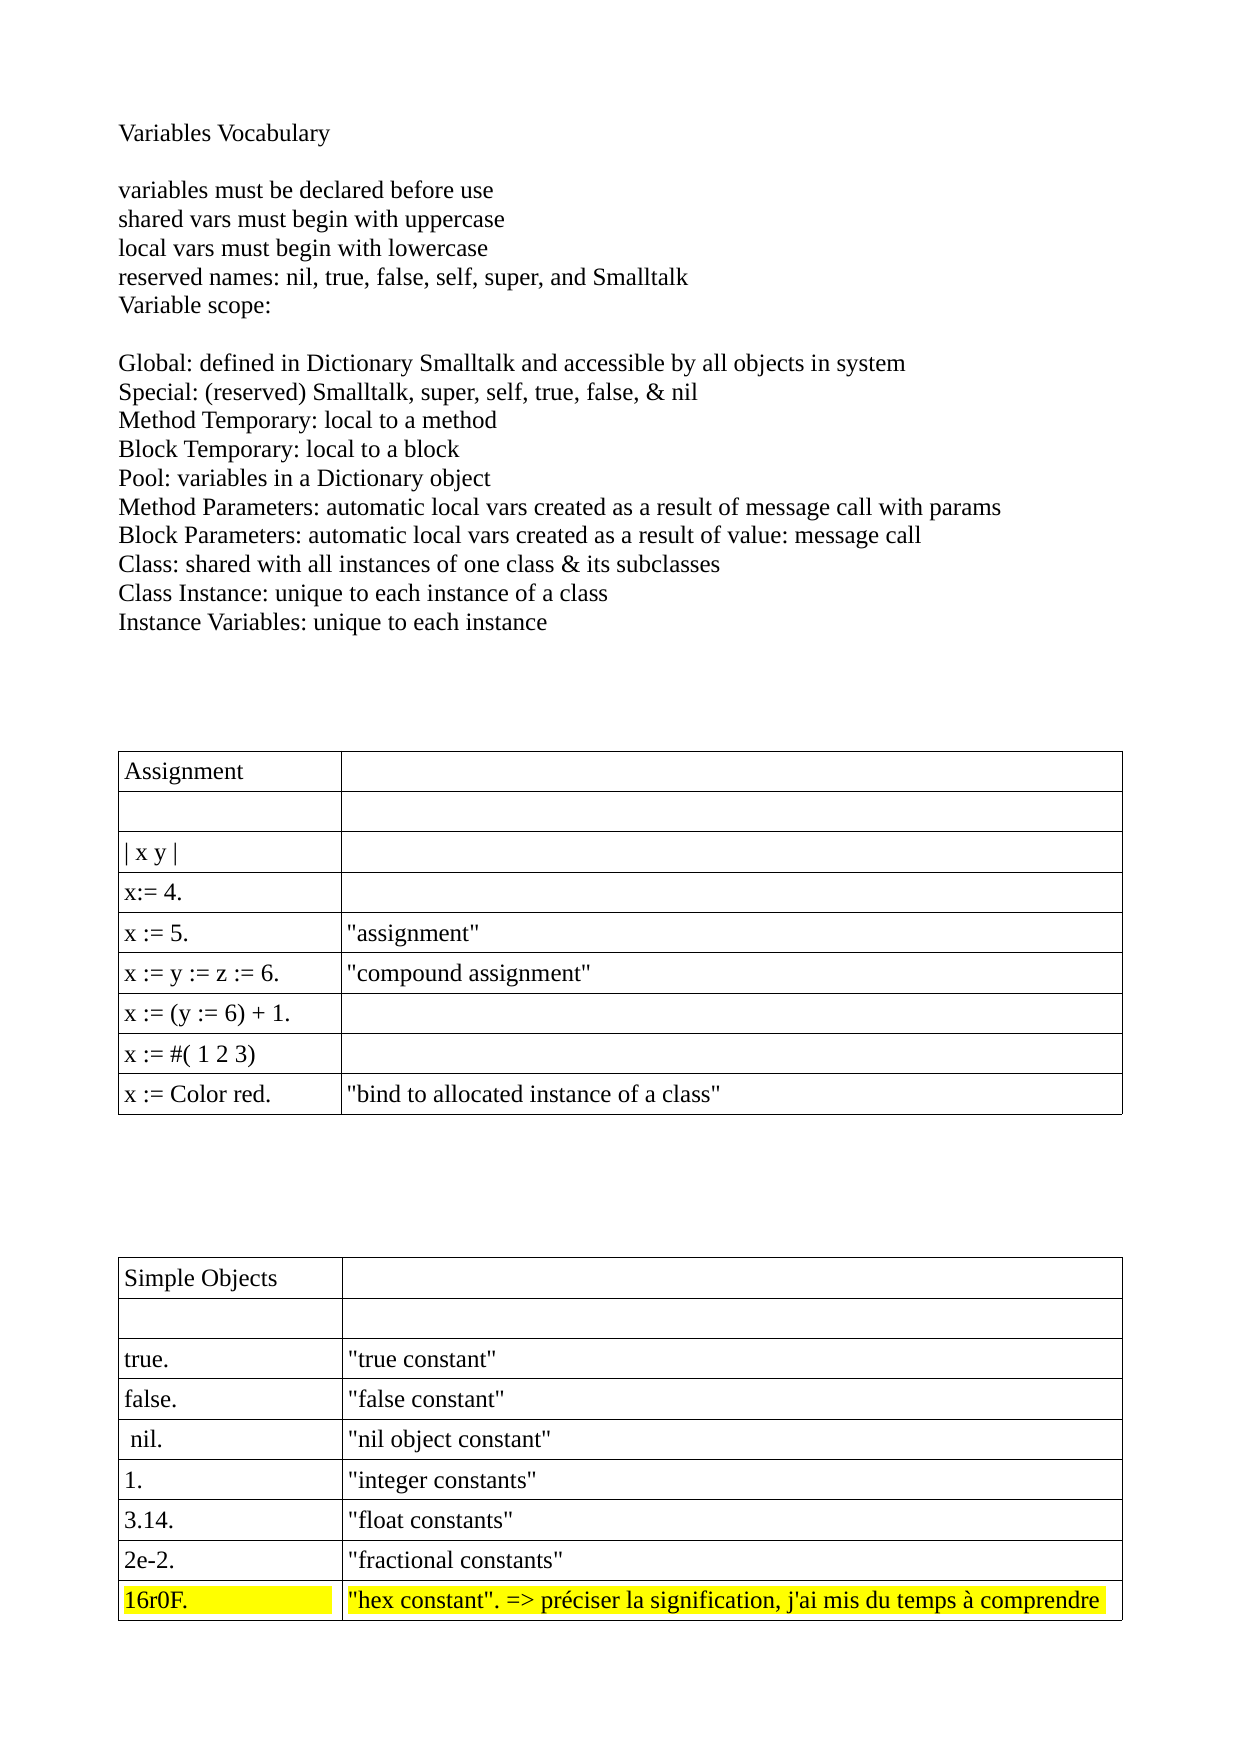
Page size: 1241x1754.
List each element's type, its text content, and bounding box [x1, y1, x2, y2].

text Class Instance: unique to each instance of a class [118, 578, 1122, 607]
table_cell "assignment" [342, 913, 1122, 952]
text shared vars must begin with uppercase [118, 204, 1122, 233]
table_cell [342, 873, 1122, 912]
table_header Simple Objects [119, 1258, 342, 1298]
table_cell [119, 792, 341, 831]
text Pool: variables in a Dictionary object [118, 463, 1122, 492]
table_cell [342, 994, 1122, 1033]
table_cell nil. [119, 1420, 342, 1459]
text reserved names: nil, true, false, self, super, and Smalltalk [118, 262, 1122, 291]
text Variable scope: [118, 291, 1122, 319]
text Class: shared with all instances of one class & its subclasses [118, 549, 1122, 578]
text Global: defined in Dictionary Smalltalk and accessible by all objects in system [118, 348, 1122, 377]
table_cell [342, 832, 1122, 872]
text variables must be declared before use [118, 176, 1122, 204]
table_cell [342, 1034, 1122, 1073]
table_cell "false constant" [343, 1379, 1122, 1418]
text Block Parameters: automatic local vars created as a result of value: message call [118, 521, 1122, 549]
text Block Temporary: local to a block [118, 434, 1122, 463]
table_cell "fractional constants" [343, 1541, 1122, 1580]
table_cell x := #( 1 2 3) [119, 1034, 341, 1073]
table_cell 2e-2. [119, 1541, 342, 1580]
table_cell "hex constant". => préciser la signification, j'ai mis du temps à comprendre [343, 1581, 1122, 1620]
table_cell [342, 792, 1122, 831]
table_cell "nil object constant" [343, 1420, 1122, 1459]
table_header [342, 752, 1122, 791]
text Instance Variables: unique to each instance [118, 607, 1122, 636]
table_cell x := 5. [119, 913, 341, 952]
table_cell 16r0F. [119, 1581, 342, 1620]
table_cell x:= 4. [119, 873, 341, 912]
table_cell false. [119, 1379, 342, 1418]
table_cell "true constant" [343, 1339, 1122, 1378]
table_cell [119, 1299, 342, 1338]
table_header [343, 1258, 1122, 1298]
table_cell [343, 1299, 1122, 1338]
table_cell "compound assignment" [342, 953, 1122, 992]
text local vars must begin with lowercase [118, 233, 1122, 262]
text Method Temporary: local to a method [118, 406, 1122, 434]
table_header Assignment [119, 752, 341, 791]
table_cell "float constants" [343, 1500, 1122, 1539]
table_cell true. [119, 1339, 342, 1378]
text Variables Vocabulary [118, 118, 1122, 147]
table_cell x := y := z := 6. [119, 953, 341, 992]
table_cell 1. [119, 1460, 342, 1499]
text Special: (reserved) Smalltalk, super, self, true, false, & nil [118, 377, 1122, 406]
table_cell "integer constants" [343, 1460, 1122, 1499]
table_cell 3.14. [119, 1500, 342, 1539]
text Method Parameters: automatic local vars created as a result of message call with params [118, 492, 1122, 521]
table_cell | x y | [119, 832, 341, 872]
table_cell x := Color red. [119, 1074, 341, 1113]
table_cell x := (y := 6) + 1. [119, 994, 341, 1033]
table_cell "bind to allocated instance of a class" [342, 1074, 1122, 1113]
